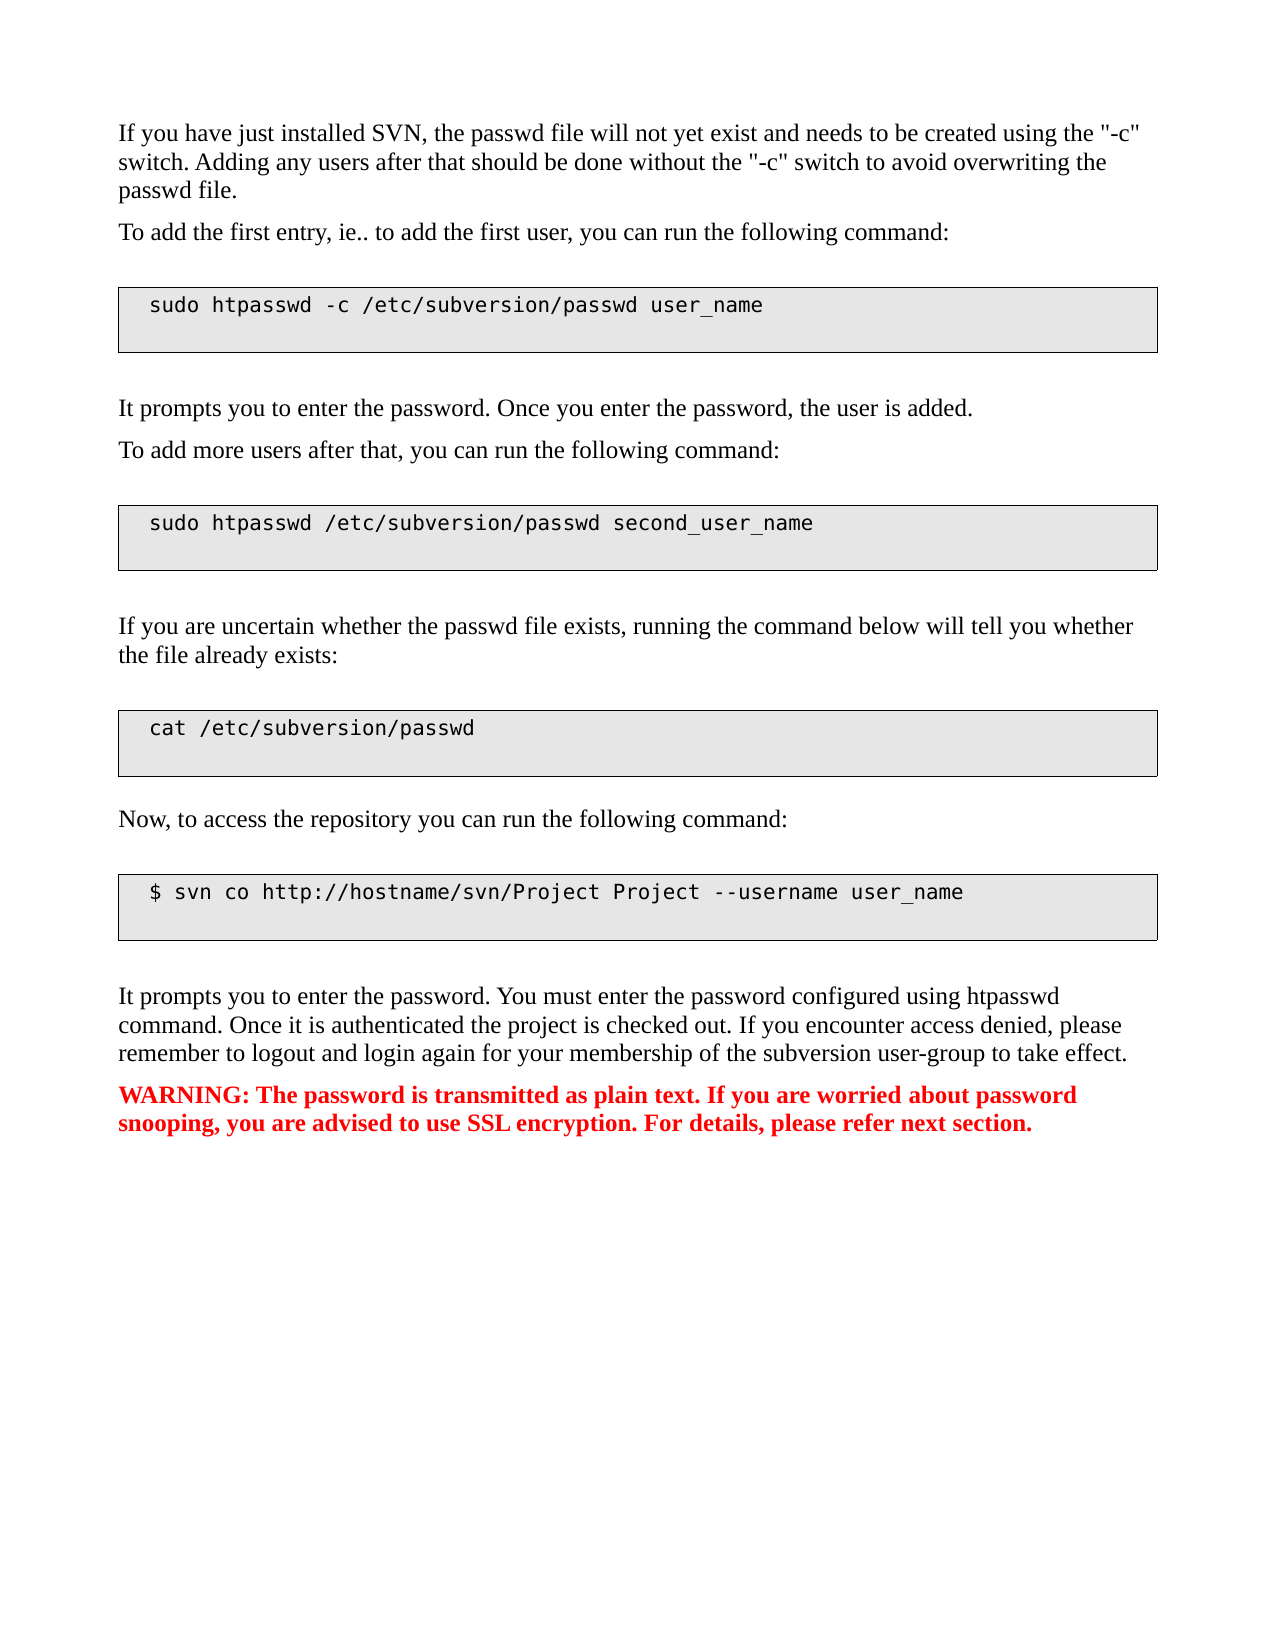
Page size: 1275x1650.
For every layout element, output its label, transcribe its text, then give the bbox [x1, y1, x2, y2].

table_header $ svn co http://hostname/svn/Project Project --username user_name [119, 875, 1157, 940]
text If you are uncertain whether the passwd file exists, running the command below will tell you whether the file already exists: [118, 611, 1157, 669]
table_header sudo htpasswd -c /etc/subversion/passwd user_name [119, 288, 1157, 352]
text It prompts you to enter the password. Once you enter the password, the user is added. [118, 393, 1157, 422]
text To add more users after that, you can run the following command: [118, 435, 1157, 463]
text It prompts you to enter the password. You must enter the password configured using htpasswd command. Once it is authenticated the project is checked out. If you encounter access denied, please remember to logout and login again for your membership of the subversion user-group to take effect. [118, 981, 1157, 1067]
text If you have just installed SVN, the passwd file will not yet exist and needs to be created using the "-c" switch. Adding any users after that should be done without the "-c" switch to avoid overwriting the passwd file. [118, 118, 1157, 204]
text Now, to access the repository you can run the following command: [118, 777, 1157, 833]
text To add the first entry, ie.. to add the first user, you can run the following command: [118, 217, 1157, 246]
table_header sudo htpasswd /etc/subversion/passwd second_user_name [119, 506, 1157, 570]
table_header cat /etc/subversion/passwd [119, 711, 1157, 776]
text WARNING: The password is transmitted as plain text. If you are worried about password snooping, you are advised to use SSL encryption. For details, please refer next section. [118, 1080, 1157, 1137]
